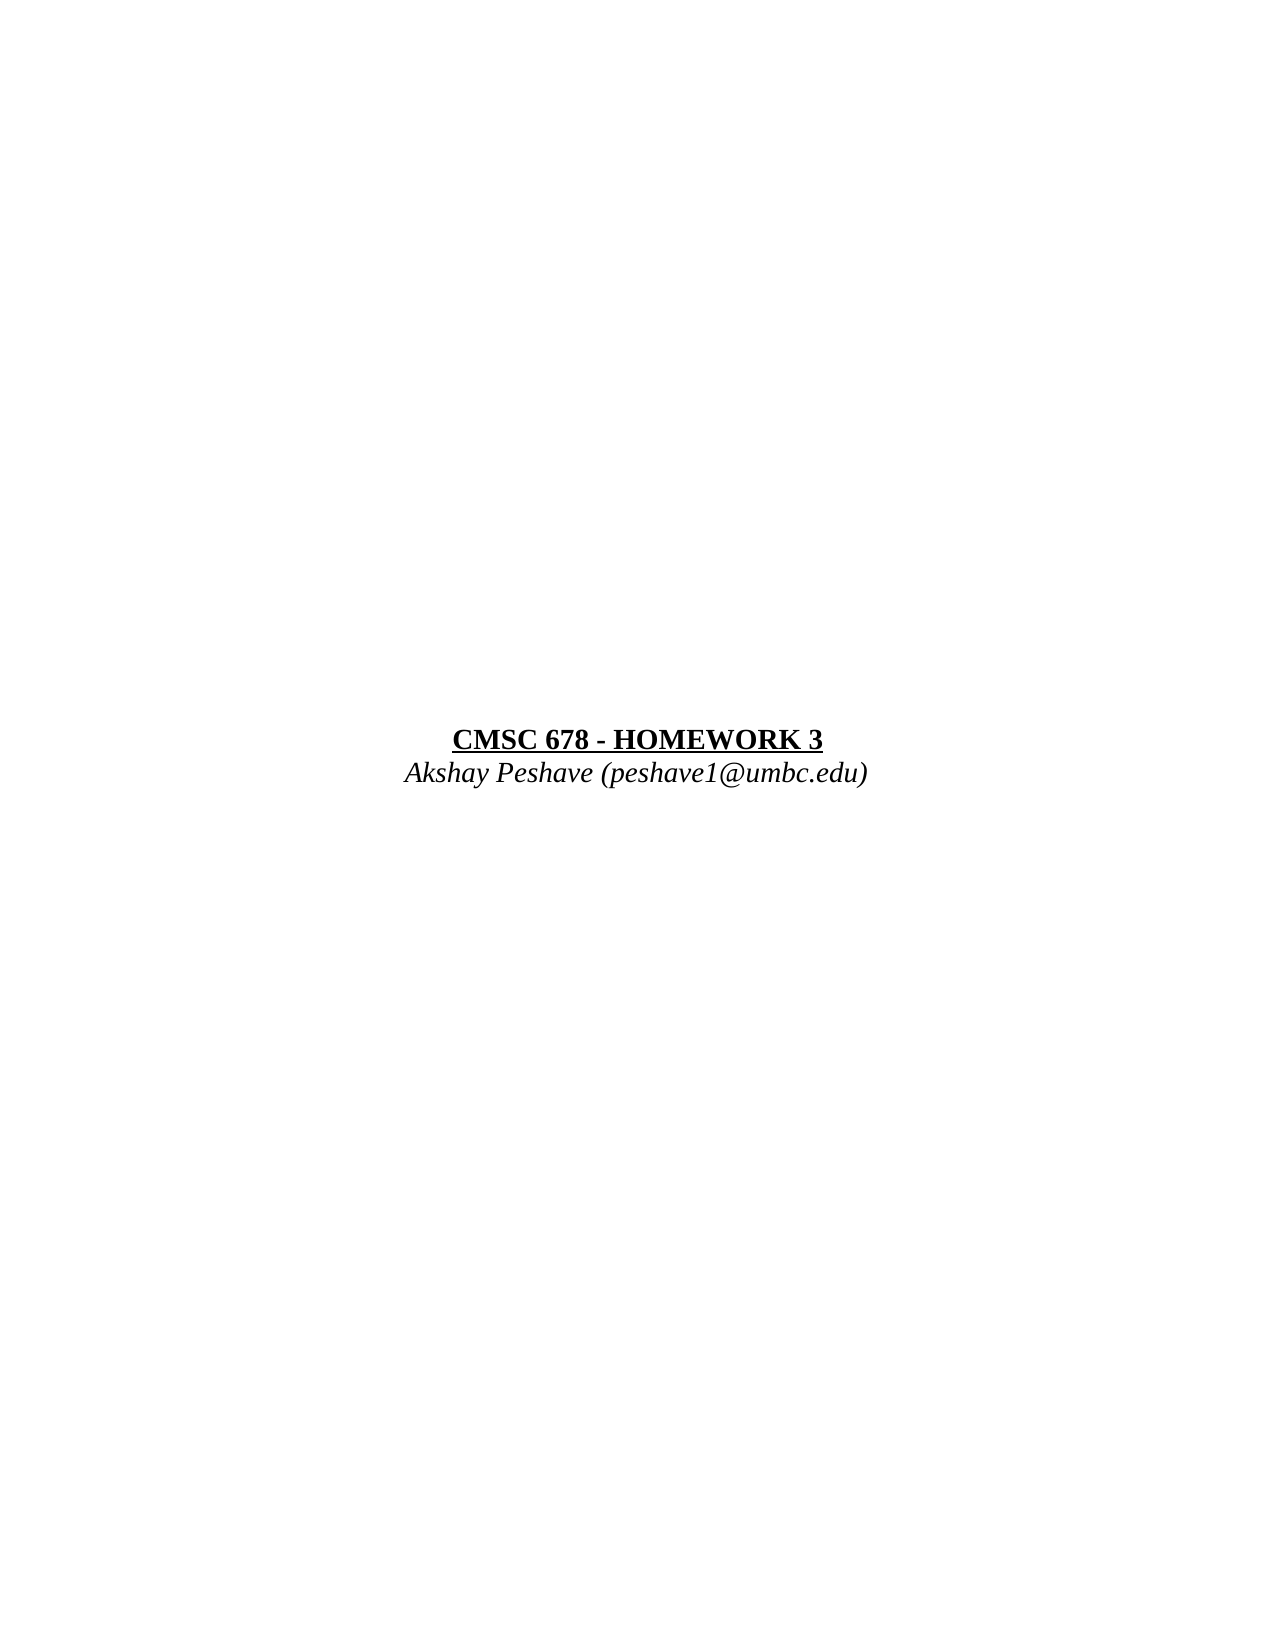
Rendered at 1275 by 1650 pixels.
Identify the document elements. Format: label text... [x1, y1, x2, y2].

text Akshay Peshave (peshave1@umbc.edu) [118, 755, 1157, 789]
text CMSC 678 - HOMEWORK 3 [118, 722, 1157, 755]
